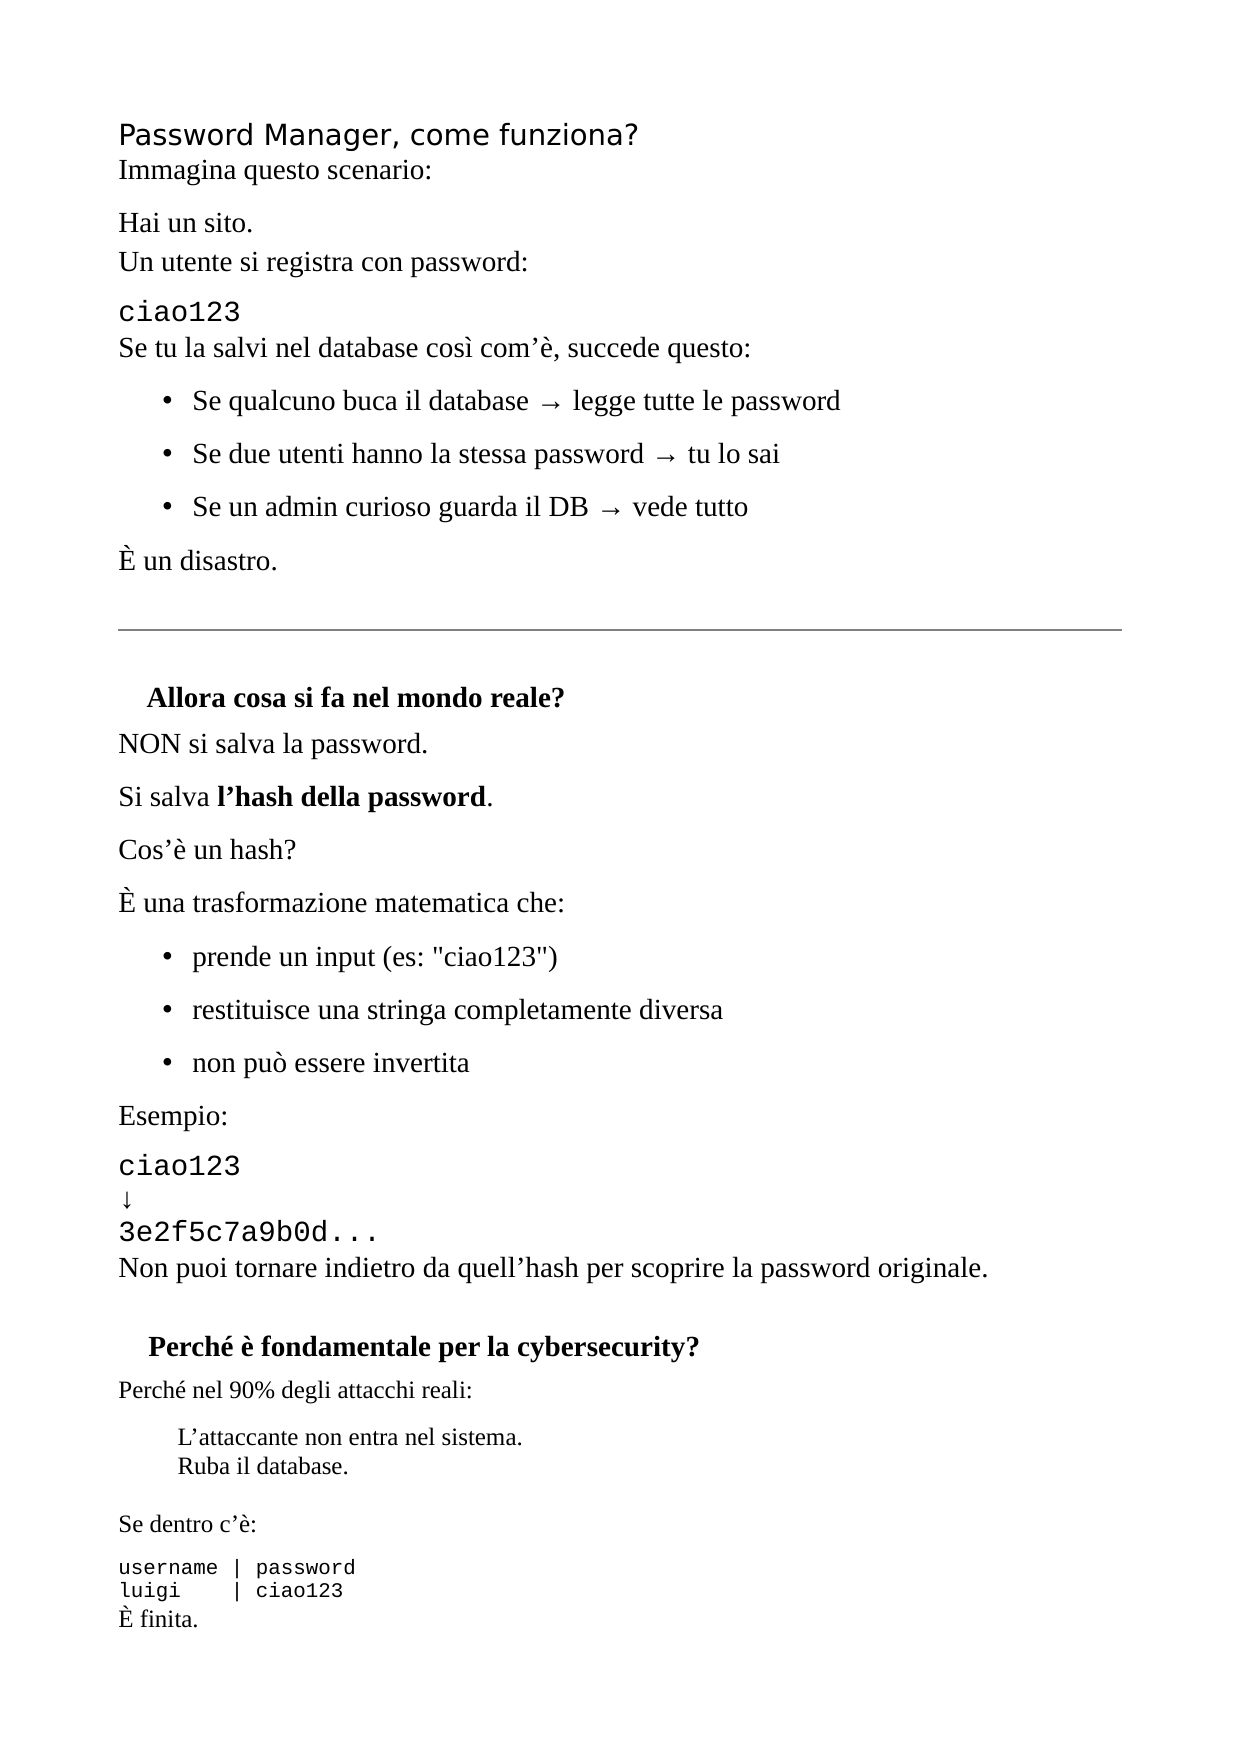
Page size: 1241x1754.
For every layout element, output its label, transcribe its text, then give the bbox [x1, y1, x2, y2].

text Se tu la salvi nel database così com’è, succede questo: [118, 330, 1122, 363]
text È un disastro. [118, 543, 1122, 576]
text Password Manager, come funziona? [118, 118, 1122, 152]
list prende un input (es: "ciao123") [162, 939, 1122, 972]
list Se due utenti hanno la stessa password → tu lo sai [162, 436, 1122, 470]
text ciao123 [118, 1151, 1122, 1184]
text Perché nel 90% degli attacchi reali: [118, 1375, 1122, 1403]
text NON si salva la password. [118, 726, 1122, 760]
text Se dentro c’è: [118, 1509, 1122, 1538]
text Hai un sito. Un utente si registra con password: [118, 205, 1122, 277]
subtitle 🔐 Allora cosa si fa nel mondo reale? [118, 680, 1122, 714]
text Immagina questo scenario: [118, 152, 1122, 186]
text Cos’è un hash? [118, 832, 1122, 866]
subtitle 🧠 Perché è fondamentale per la cybersecurity? [118, 1329, 1122, 1362]
text ↓ [118, 1184, 1122, 1217]
text È una trasformazione matematica che: [118, 886, 1122, 919]
text username | password [118, 1557, 1122, 1581]
text 3e2f5c7a9b0d... [118, 1217, 1122, 1251]
text È finita. [118, 1604, 1122, 1633]
list Se qualcuno buca il database → legge tutte le password [162, 383, 1122, 417]
text luigi | ciao123 [118, 1581, 1122, 1604]
text Non puoi tornare indietro da quell’hash per scoprire la password originale. [118, 1251, 1122, 1284]
list non può essere invertita [162, 1045, 1122, 1079]
list restituisce una stringa completamente diversa [162, 992, 1122, 1026]
text Si salva l’hash della password. [118, 779, 1122, 813]
text Esempio: [118, 1098, 1122, 1132]
list Se un admin curioso guarda il DB → vede tutto [162, 489, 1122, 523]
text L’attaccante non entra nel sistema. Ruba il database. [177, 1422, 1063, 1480]
text ciao123 [118, 297, 1122, 330]
